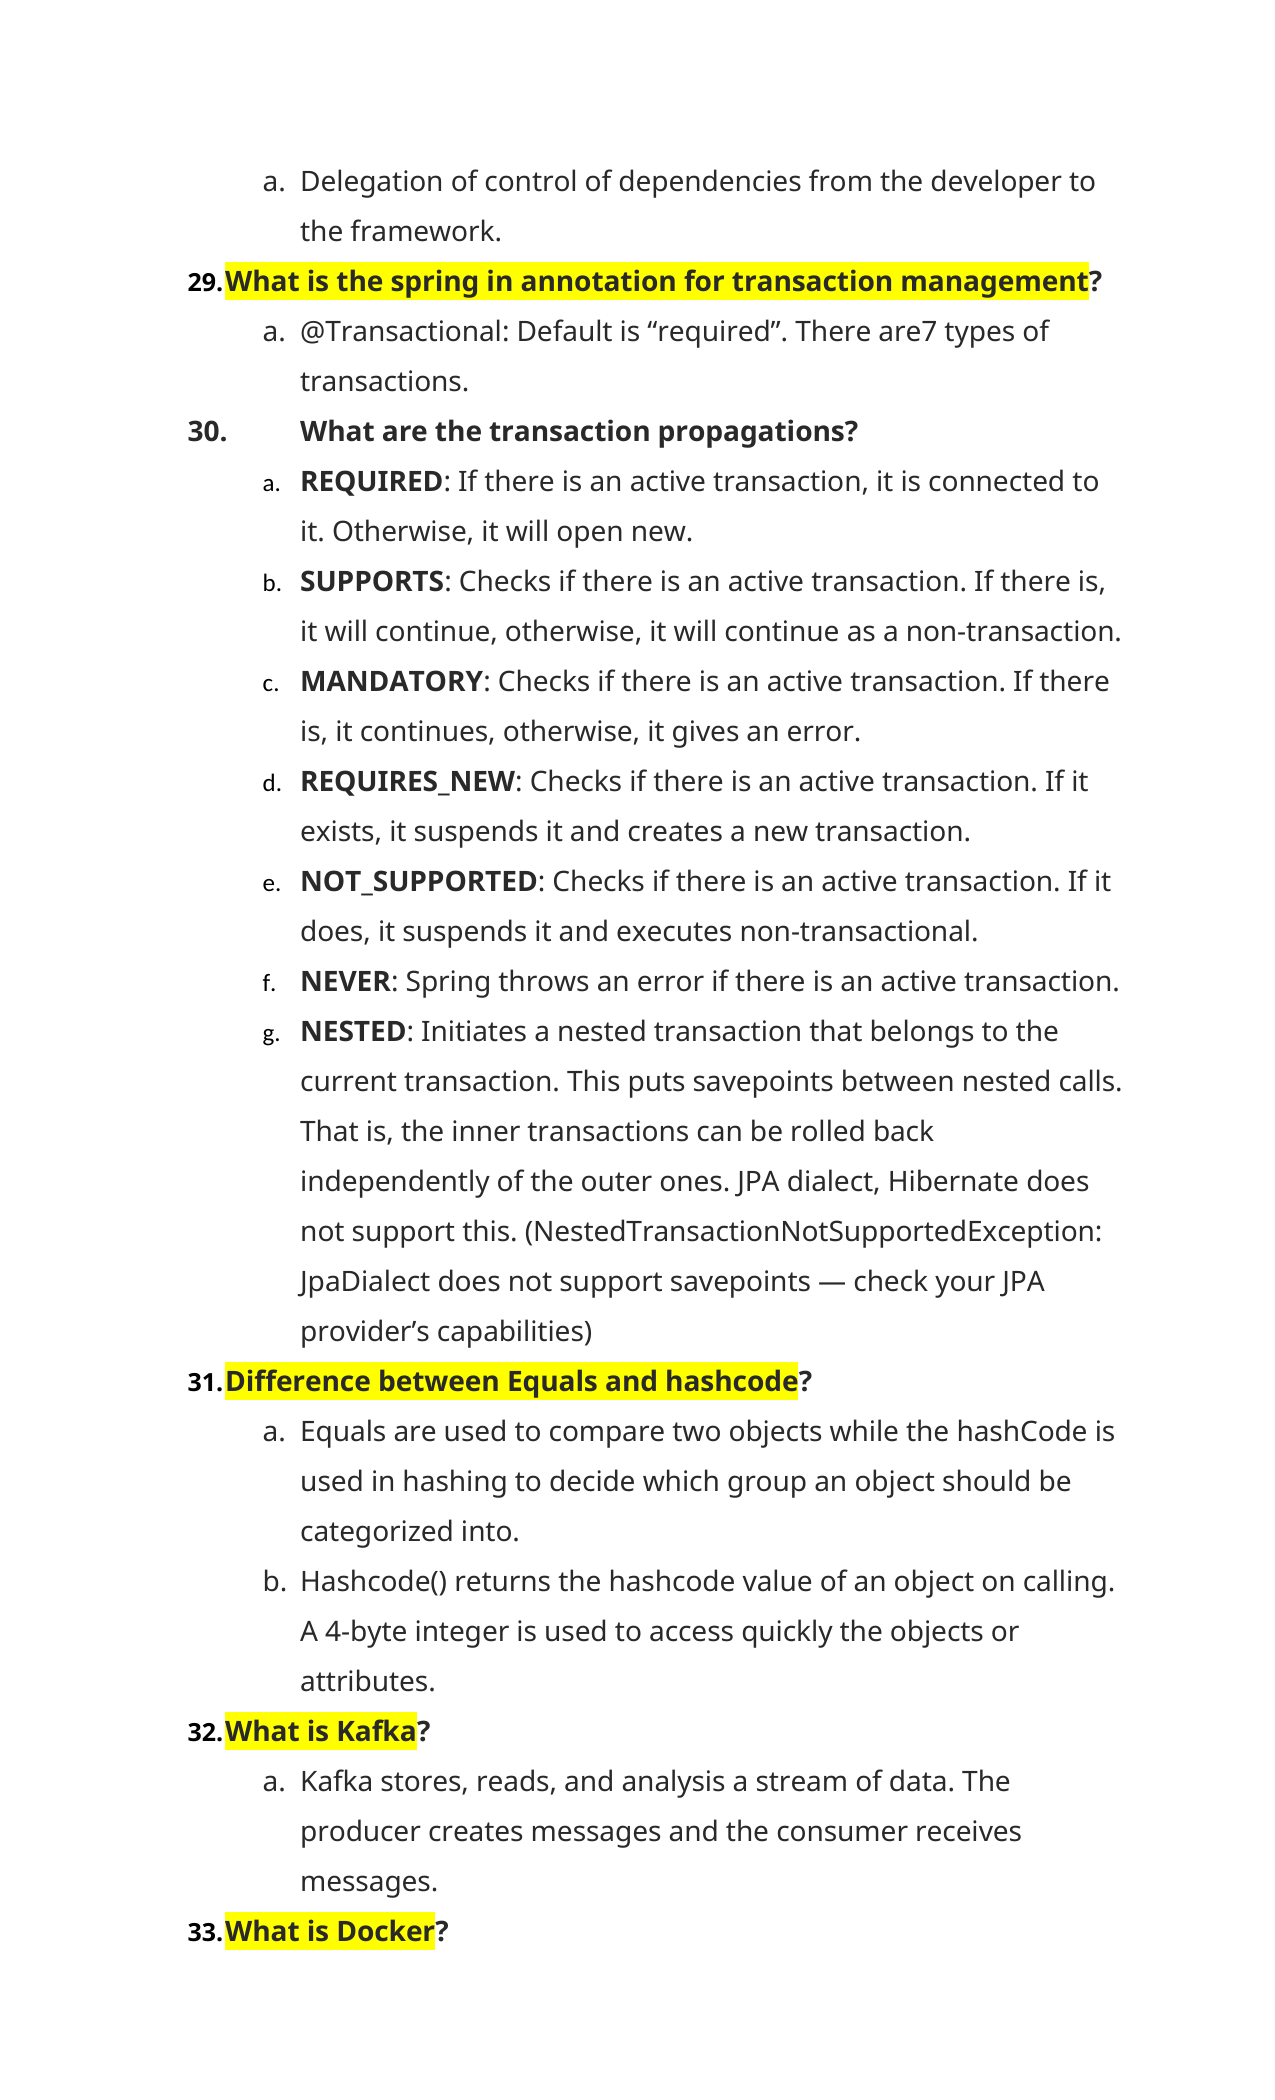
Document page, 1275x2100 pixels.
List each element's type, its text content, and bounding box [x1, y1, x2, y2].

list Equals are used to compare two objects while the hashCode is used in hashing to decide which group an object should be categorized into. [262, 1400, 1125, 1550]
list What is Docker? [187, 1900, 1125, 1950]
list Hashcode() returns the hashcode value of an object on calling. A 4-byte integer is used to access quickly the objects or attributes. [262, 1550, 1125, 1700]
list REQUIRES_NEW: Checks if there is an active transaction. If it exists, it suspends it and creates a new transaction. [262, 750, 1125, 850]
list NOT_SUPPORTED: Checks if there is an active transaction. If it does, it suspends it and executes non-transactional. [262, 850, 1125, 950]
list Difference between Equals and hashcode? [187, 1350, 1125, 1400]
list What is the spring in annotation for transaction management? [187, 250, 1125, 300]
list NEVER: Spring throws an error if there is an active transaction. [262, 950, 1125, 1000]
list @Transactional: Default is “required”. There are7 types of transactions. [262, 300, 1125, 400]
list What are the transaction propagations? [187, 400, 1125, 450]
list MANDATORY: Checks if there is an active transaction. If there is, it continues, otherwise, it gives an error. [262, 650, 1125, 750]
list SUPPORTS: Checks if there is an active transaction. If there is, it will continue, otherwise, it will continue as a non-transaction. [262, 550, 1125, 650]
list Delegation of control of dependencies from the developer to the framework. [262, 150, 1125, 250]
list What is Kafka? [187, 1700, 1125, 1750]
list NESTED: Initiates a nested transaction that belongs to the current transaction. This puts savepoints between nested calls. That is, the inner transactions can be rolled back independently of the outer ones. JPA dialect, Hibernate does not support this. (NestedTransactionNotSupportedException: JpaDialect does not support savepoints — check your JPA provider’s capabilities) [262, 1000, 1125, 1350]
list REQUIRED: If there is an active transaction, it is connected to it. Otherwise, it will open new. [262, 450, 1125, 550]
list Kafka stores, reads, and analysis a stream of data. The producer creates messages and the consumer receives messages. [262, 1750, 1125, 1900]
